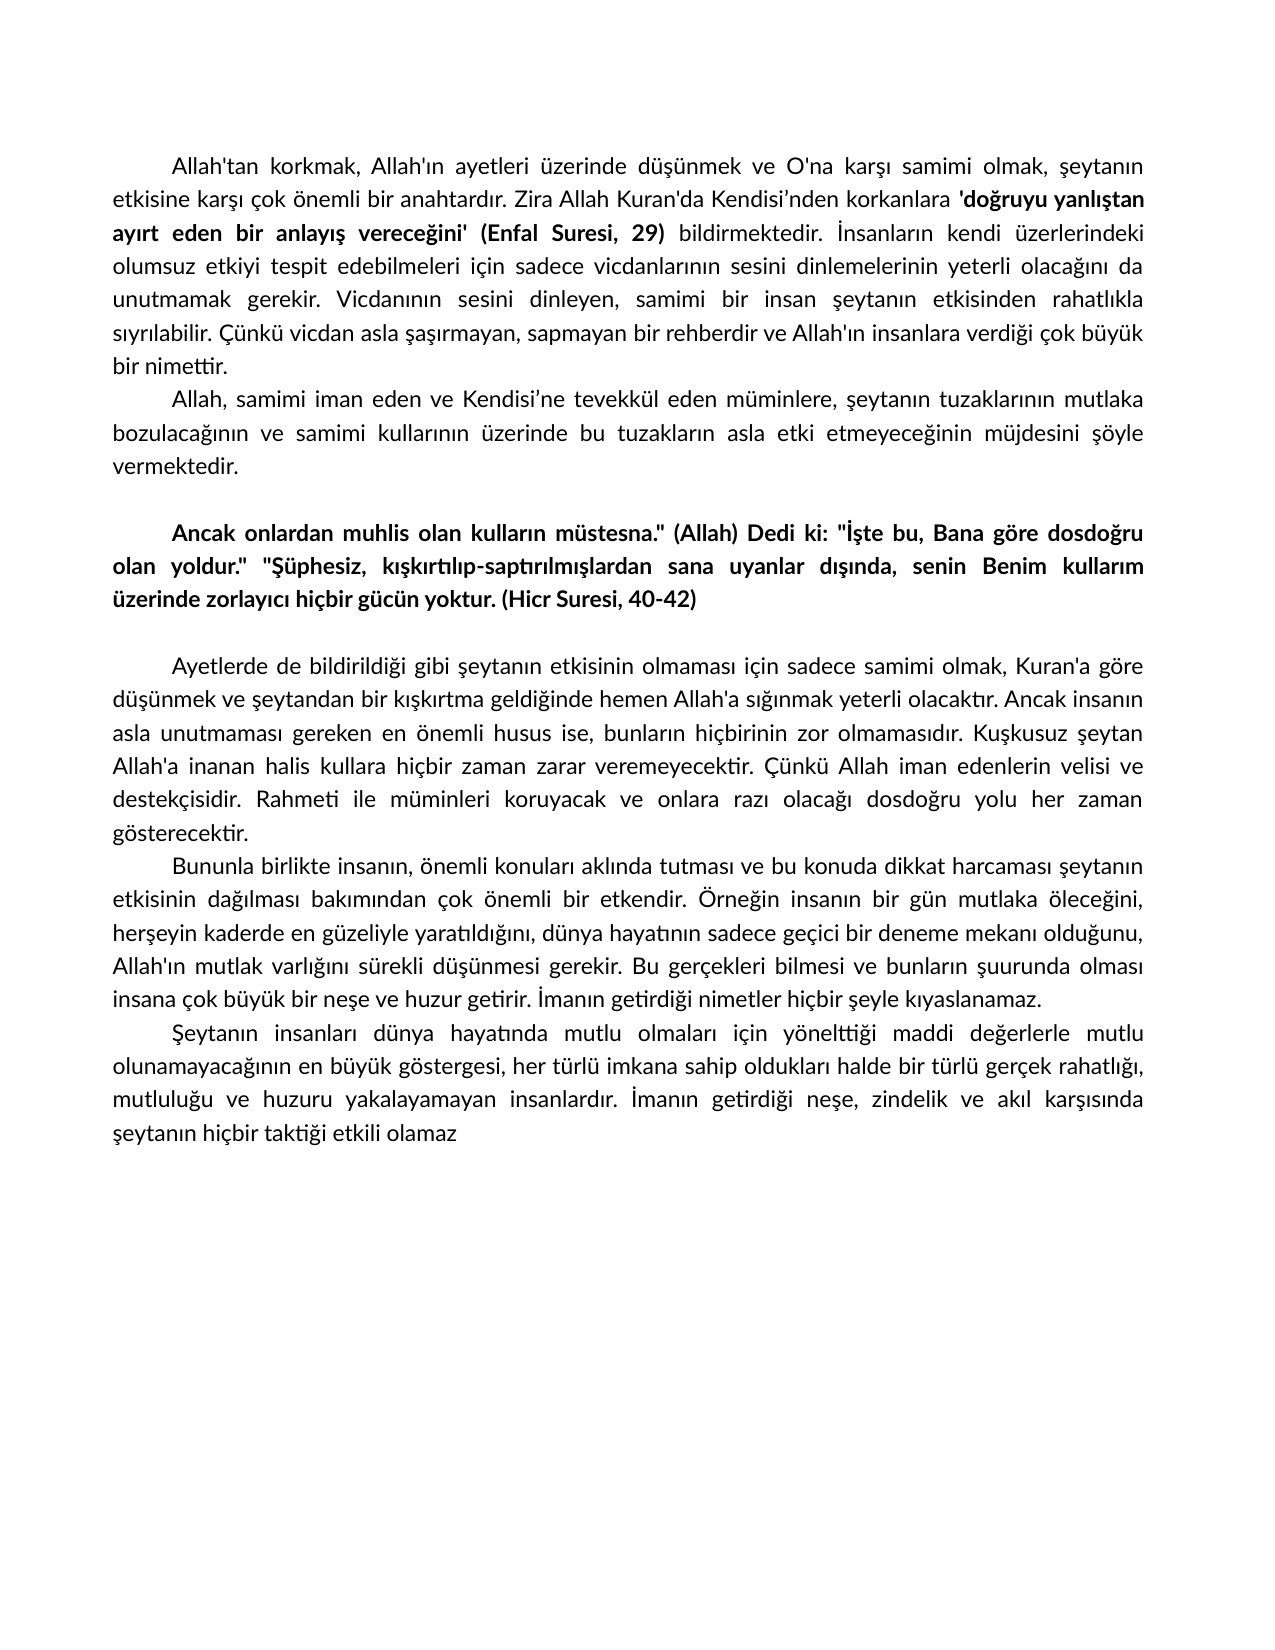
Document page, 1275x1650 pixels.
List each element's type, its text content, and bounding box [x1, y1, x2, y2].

text Allah, samimi iman eden ve Kendisi’ne tevekkül eden müminlere, şeytanın tuzaklarının mutlaka bozulacağının ve samimi kullarının üzerinde bu tuzakların asla etki etmeyeceğinin müjdesini şöyle vermektedir. [112, 381, 1145, 481]
text Ayetlerde de bildirildiği gibi şeytanın etkisinin olmaması için sadece samimi olmak, Kuran'a göre düşünmek ve şeytandan bir kışkırtma geldiğinde hemen Allah'a sığınmak yeterli olacaktır. Ancak insanın asla unutmaması gereken en önemli husus ise, bunların hiçbirinin zor olmamasıdır. Kuşkusuz şeytan Allah'a inanan halis kullara hiçbir zaman zarar veremeyecektir. Çünkü Allah iman edenlerin velisi ve destekçisidir. Rahmeti ile müminleri koruyacak ve onlara razı olacağı dosdoğru yolu her zaman gösterecektir. [112, 648, 1145, 848]
text Şeytanın insanları dünya hayatında mutlu olmaları için yönelttiği maddi değerlerle mutlu olunamayacağının en büyük göstergesi, her türlü imkana sahip oldukları halde bir türlü gerçek rahatlığı, mutluluğu ve huzuru yakalayamayan insanlardır. İmanın getirdiği neşe, zindelik ve akıl karşısında şeytanın hiçbir taktiği etkili olamaz [112, 1014, 1145, 1148]
text Ancak onlardan muhlis olan kulların müstesna." (Allah) Dedi ki: "İşte bu, Bana göre dosdoğru olan yoldur." "Şüphesiz, kışkırtılıp-saptırılmışlardan sana uyanlar dışında, senin Benim kullarım üzerinde zorlayıcı hiçbir gücün yoktur. (Hicr Suresi, 40-42) [112, 514, 1145, 614]
text Bununla birlikte insanın, önemli konuları aklında tutması ve bu konuda dikkat harcaması şeytanın etkisinin dağılması bakımından çok önemli bir etkendir. Örneğin insanın bir gün mutlaka öleceğini, herşeyin kaderde en güzeliyle yaratıldığını, dünya hayatının sadece geçici bir deneme mekanı olduğunu, Allah'ın mutlak varlığını sürekli düşünmesi gerekir. Bu gerçekleri bilmesi ve bunların şuurunda olması insana çok büyük bir neşe ve huzur getirir. İmanın getirdiği nimetler hiçbir şeyle kıyaslanamaz. [112, 848, 1145, 1014]
text Allah'tan korkmak, Allah'ın ayetleri üzerinde düşünmek ve O'na karşı samimi olmak, şeytanın etkisine karşı çok önemli bir anahtardır. Zira Allah Kuran'da Kendisi’nden korkanlara 'doğruyu yanlıştan ayırt eden bir anlayış vereceğini' (Enfal Suresi, 29) bildirmektedir. İnsanların kendi üzerlerindeki olumsuz etkiyi tespit edebilmeleri için sadece vicdanlarının sesini dinlemelerinin yeterli olacağını da unutmamak gerekir. Vicdanının sesini dinleyen, samimi bir insan şeytanın etkisinden rahatlıkla sıyrılabilir. Çünkü vicdan asla şaşırmayan, sapmayan bir rehberdir ve Allah'ın insanlara verdiği çok büyük bir nimettir. [112, 148, 1145, 381]
